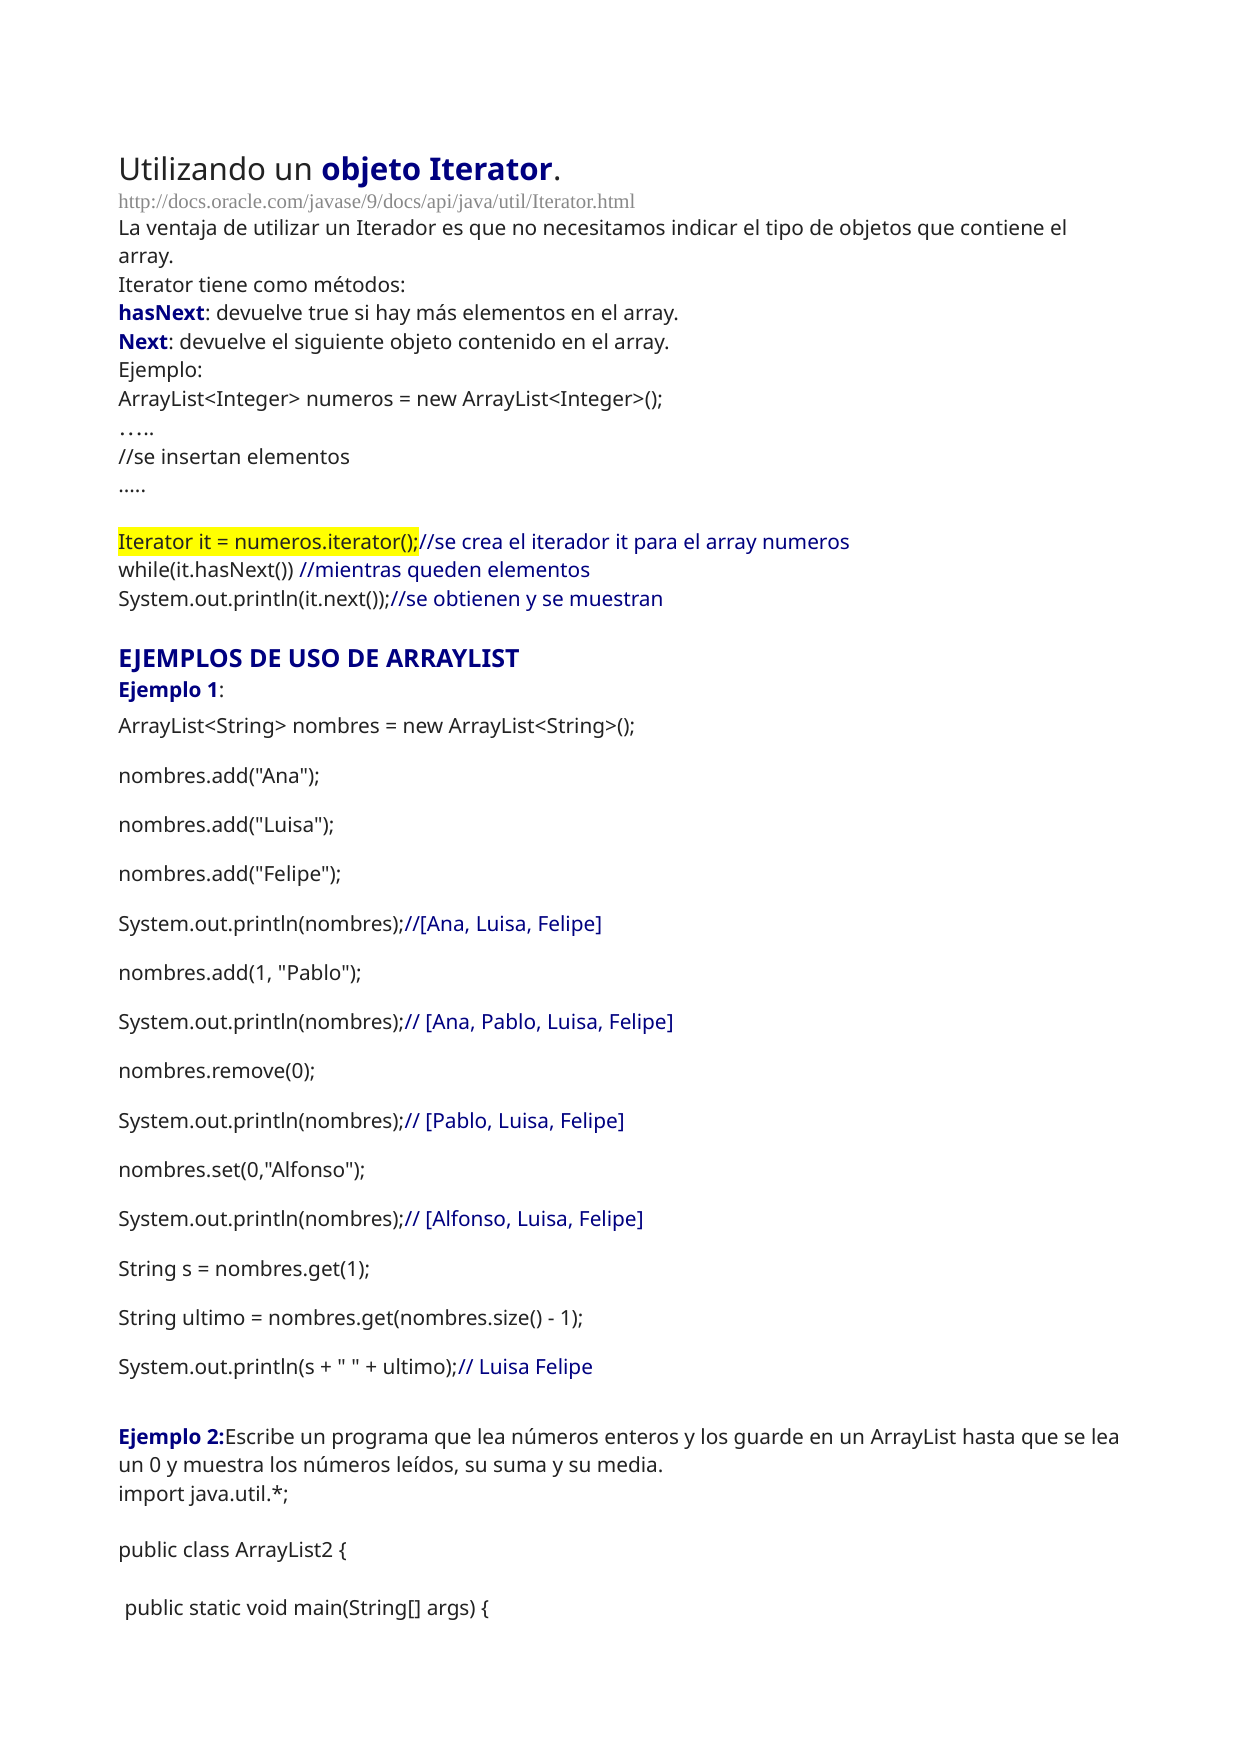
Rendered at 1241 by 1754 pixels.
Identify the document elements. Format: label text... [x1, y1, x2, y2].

text System.out.println(it.next());//se obtienen y se muestran [118, 584, 1122, 612]
text System.out.println(nombres);// [Pablo, Luisa, Felipe] [118, 1106, 1122, 1134]
text nombres.set(0,"Alfonso"); [118, 1155, 1122, 1183]
text System.out.println(nombres);// [Ana, Pablo, Luisa, Felipe] [118, 1007, 1122, 1036]
text System.out.println(s + " " + ultimo);// Luisa Felipe [118, 1352, 1122, 1381]
text //se insertan elementos [118, 442, 1122, 470]
text nombres.add("Luisa"); [118, 810, 1122, 839]
text hasNext: devuelve true si hay más elementos en el array. [118, 298, 1122, 327]
text Ejemplo: [118, 355, 1122, 384]
text Utilizando un objeto Iterator. [118, 147, 1122, 189]
text nombres.add(1, "Pablo"); [118, 958, 1122, 986]
text nombres.remove(0); [118, 1057, 1122, 1085]
text Ejemplo 2:Escribe un programa que lea números enteros y los guarde en un ArrayList hasta que se lea un 0 y muestra los números leídos, su suma y su media. [118, 1393, 1122, 1479]
text ..... [118, 470, 1122, 499]
text Next: devuelve el siguiente objeto contenido en el array. [118, 327, 1122, 355]
text ArrayList<String> nombres = new ArrayList<String>(); [118, 712, 1122, 740]
text nombres.add("Ana"); [118, 761, 1122, 789]
text while(it.hasNext()) //mientras queden elementos [118, 556, 1122, 584]
text EJEMPLOS DE USO DE ARRAYLIST [118, 641, 1122, 675]
text ArrayList<Integer> numeros = new ArrayList<Integer>(); [118, 384, 1122, 412]
text public class ArrayList2 { [118, 1536, 1122, 1564]
text ….. [118, 412, 1122, 442]
text Iterator tiene como métodos: [118, 270, 1122, 298]
text nombres.add("Felipe"); [118, 859, 1122, 888]
text String ultimo = nombres.get(nombres.size() - 1); [118, 1303, 1122, 1331]
text La ventaja de utilizar un Iterador es que no necesitamos indicar el tipo de objetos que contiene el array. [118, 213, 1122, 270]
text import java.util.*; [118, 1479, 1122, 1507]
text http://docs.oracle.com/javase/9/docs/api/java/util/Iterator.html [118, 189, 1122, 213]
text Ejemplo 1: [118, 675, 1122, 703]
text System.out.println(nombres);//[Ana, Luisa, Felipe] [118, 909, 1122, 937]
text Iterator it = numeros.iterator();//se crea el iterador it para el array numeros [118, 527, 1122, 556]
text public static void main(String[] args) { [118, 1593, 1122, 1621]
text String s = nombres.get(1); [118, 1254, 1122, 1282]
text System.out.println(nombres);// [Alfonso, Luisa, Felipe] [118, 1204, 1122, 1233]
